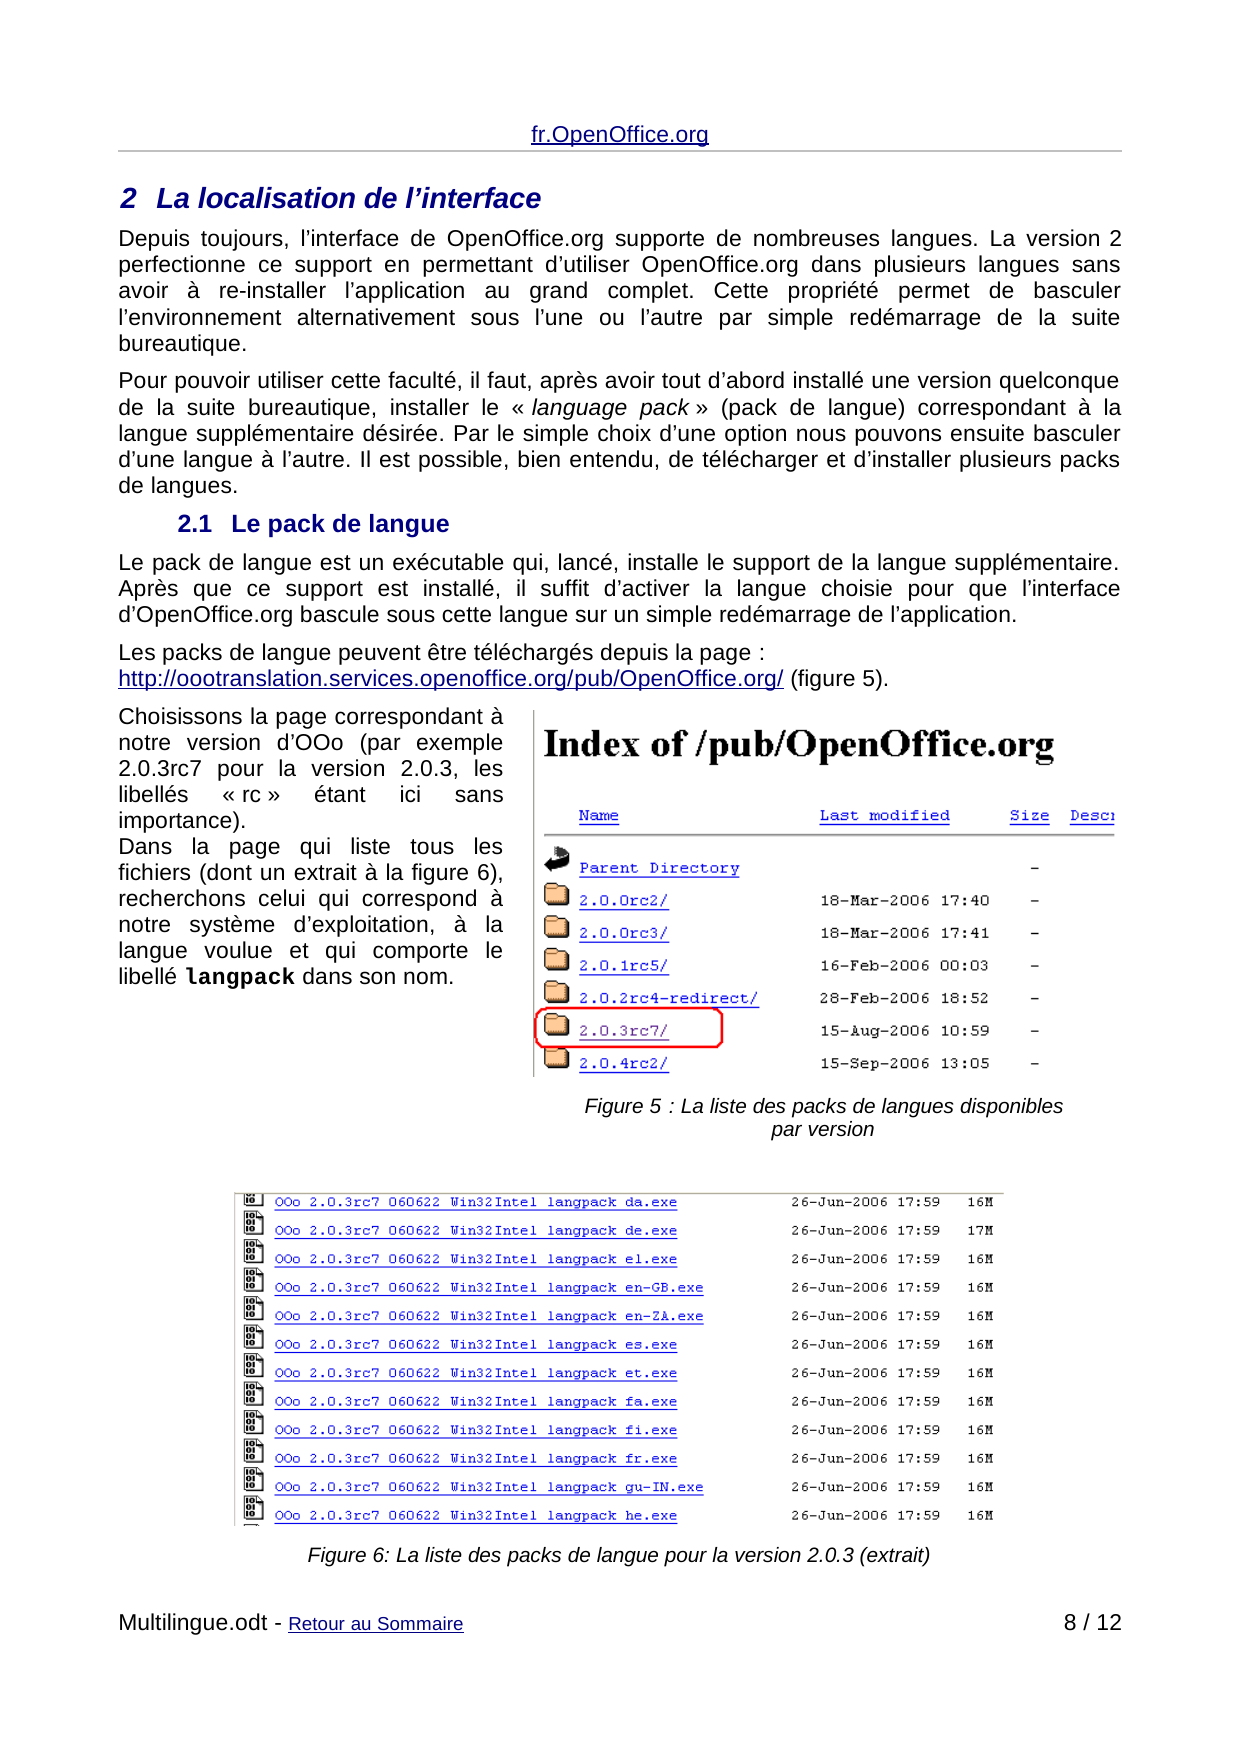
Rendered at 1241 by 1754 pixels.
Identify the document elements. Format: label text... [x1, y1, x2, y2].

text Figure 5 : La liste des packs de langues disponibles par version [533, 1077, 1114, 1141]
text Figure 6: La liste des packs de langue pour la version 2.0.3 (extrait) [234, 1526, 1006, 1567]
text Choisissons la page correspondant à notre version d’OOo (par exemple 2.0.3rc7 pour la version 2.0.3, les libellés « rc » étant ici sans importance). Dans la page qui liste tous les fichiers (dont un extrait à la figure 6), recherchons celui qui correspond à notre système d’exploitation, à la langue voulue et qui comporte le libellé langpack dans son nom. [118, 703, 1122, 1171]
text Les packs de langue peuvent être téléchargés depuis la page : http://oootranslation.services.openoffice.org/pub/OpenOffice.org/ (figure 5). [118, 639, 1122, 692]
picture [234, 1192, 1006, 1526]
subtitle La localisation de l’interface [120, 182, 1122, 214]
text Depuis toujours, l’interface de OpenOffice.org supporte de nombreuses langues. La version 2 perfectionne ce support en permettant d’utiliser OpenOffice.org dans plusieurs langues sans avoir à re-installer l’application au grand complet. Cette propriété permet de basculer l’environnement alternativement sous l’une ou l’autre par simple redémarrage de la suite bureautique. [118, 226, 1122, 356]
subtitle Le pack de langue [177, 510, 1122, 538]
picture [533, 710, 1115, 1077]
text Pour pouvoir utiliser cette faculté, il faut, après avoir tout d’abord installé une version quelconque de la suite bureautique, installer le « language pack » (pack de langue) correspondant à la langue supplémentaire désirée. Par le simple choix d’une option nous pouvons ensuite basculer d’une langue à l’autre. Il est possible, bien entendu, de télécharger et d’installer plusieurs packs de langues. [118, 368, 1122, 498]
text Le pack de langue est un exécutable qui, lancé, installe le support de la langue supplémentaire. Après que ce support est installé, il suffit d’activer la langue choisie pour que l’interface d’OpenOffice.org bascule sous cette langue sur un simple redémarrage de l’application. [118, 549, 1122, 628]
